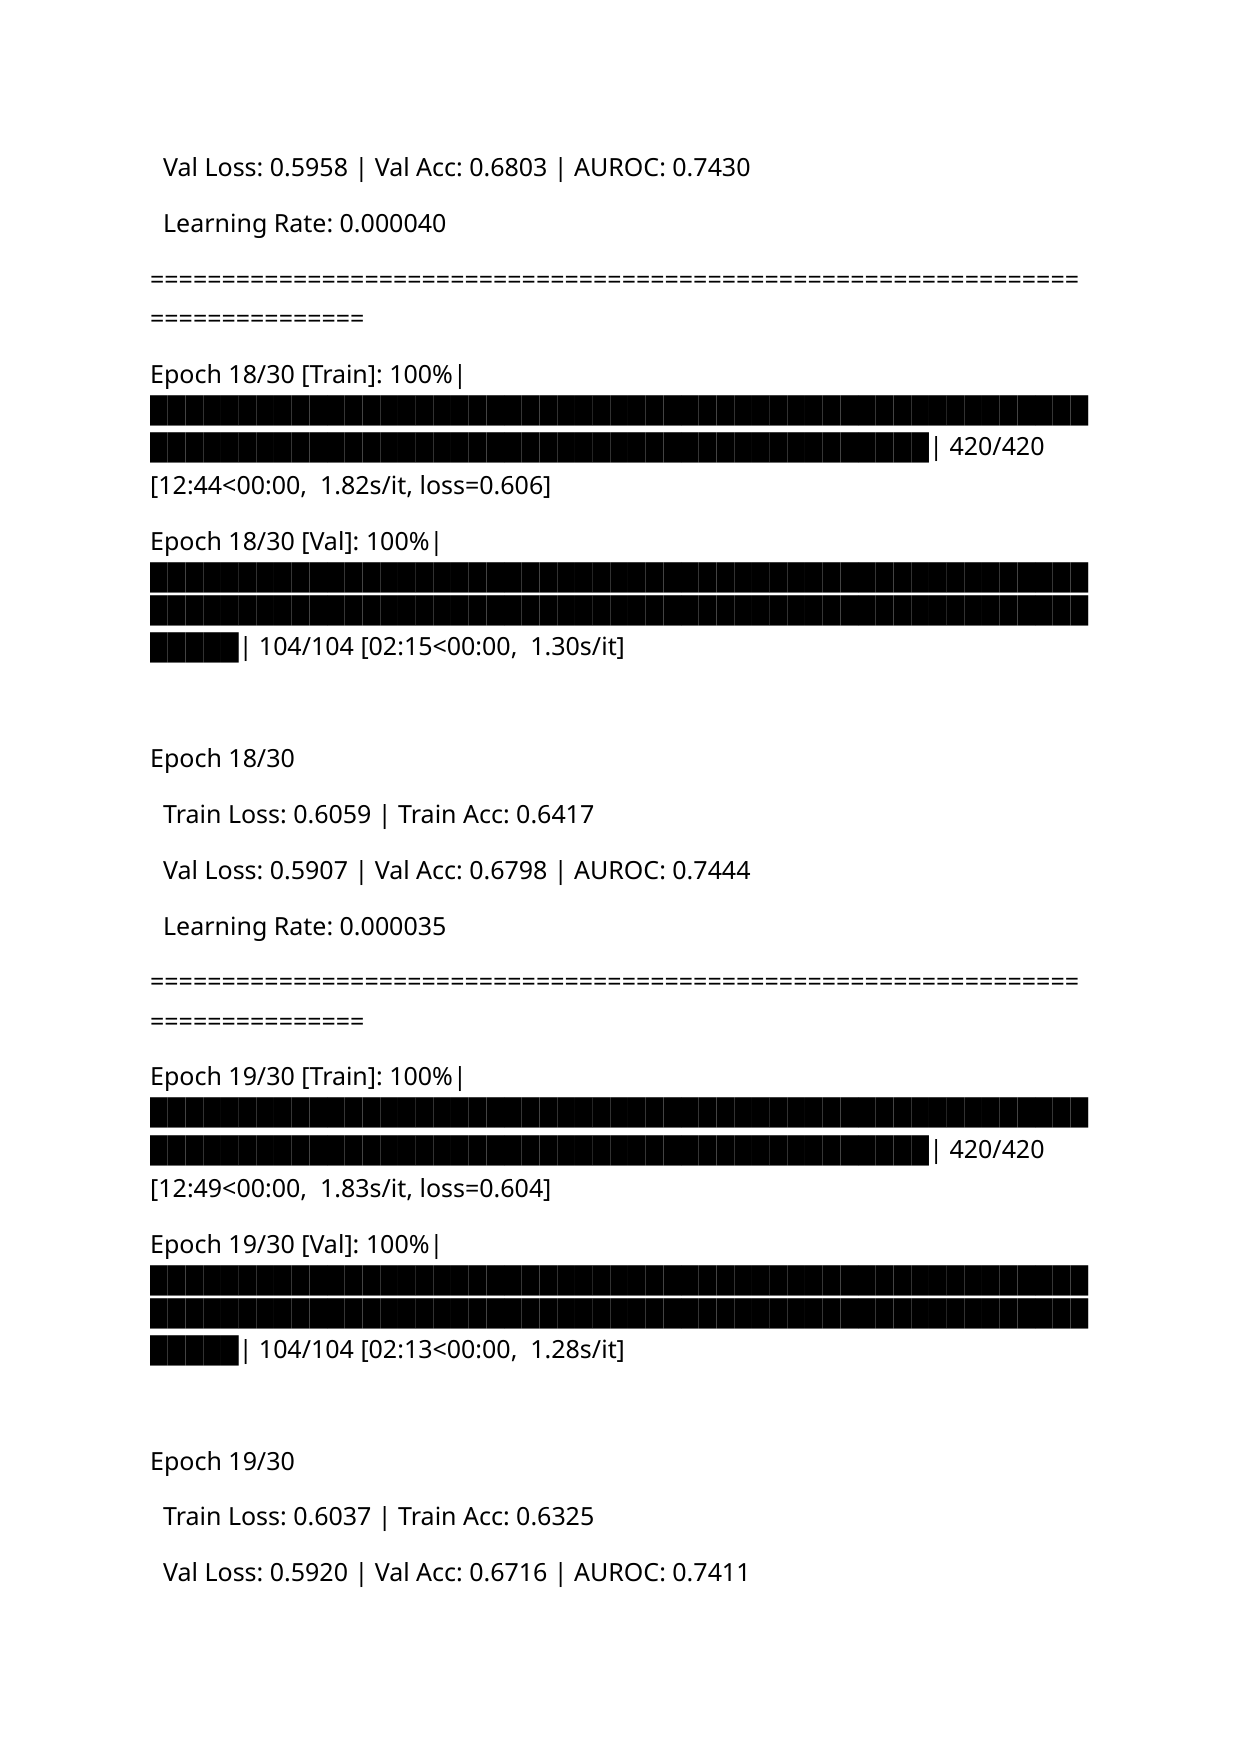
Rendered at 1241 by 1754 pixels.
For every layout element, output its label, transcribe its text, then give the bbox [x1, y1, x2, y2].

text Epoch 18/30 [Val]: 100%|███████████████████████████████████████████████████████████████████████████████████████████████████████████████| 104/104 [02:15<00:00, 1.30s/it] [150, 524, 1090, 663]
text Epoch 19/30 [150, 1443, 1090, 1477]
text Learning Rate: 0.000035 [150, 908, 1090, 942]
text Val Loss: 0.5907 | Val Acc: 0.6798 | AUROC: 0.7444 [150, 852, 1090, 886]
text ================================================================================ [150, 262, 1090, 335]
text Epoch 19/30 [Train]: 100%|█████████████████████████████████████████████████████████████████████████████████████████████████| 420/420 [12:49<00:00, 1.83s/it, loss=0.604] [150, 1059, 1090, 1204]
text Train Loss: 0.6059 | Train Acc: 0.6417 [150, 797, 1090, 831]
text Train Loss: 0.6037 | Train Acc: 0.6325 [150, 1499, 1090, 1533]
text Val Loss: 0.5958 | Val Acc: 0.6803 | AUROC: 0.7430 [150, 150, 1090, 184]
text Epoch 18/30 [150, 741, 1090, 775]
text Learning Rate: 0.000040 [150, 206, 1090, 240]
text Epoch 18/30 [Train]: 100%|█████████████████████████████████████████████████████████████████████████████████████████████████| 420/420 [12:44<00:00, 1.82s/it, loss=0.606] [150, 357, 1090, 502]
text Val Loss: 0.5920 | Val Acc: 0.6716 | AUROC: 0.7411 [150, 1555, 1090, 1589]
text ================================================================================ [150, 964, 1090, 1037]
text Epoch 19/30 [Val]: 100%|███████████████████████████████████████████████████████████████████████████████████████████████████████████████| 104/104 [02:13<00:00, 1.28s/it] [150, 1226, 1090, 1366]
